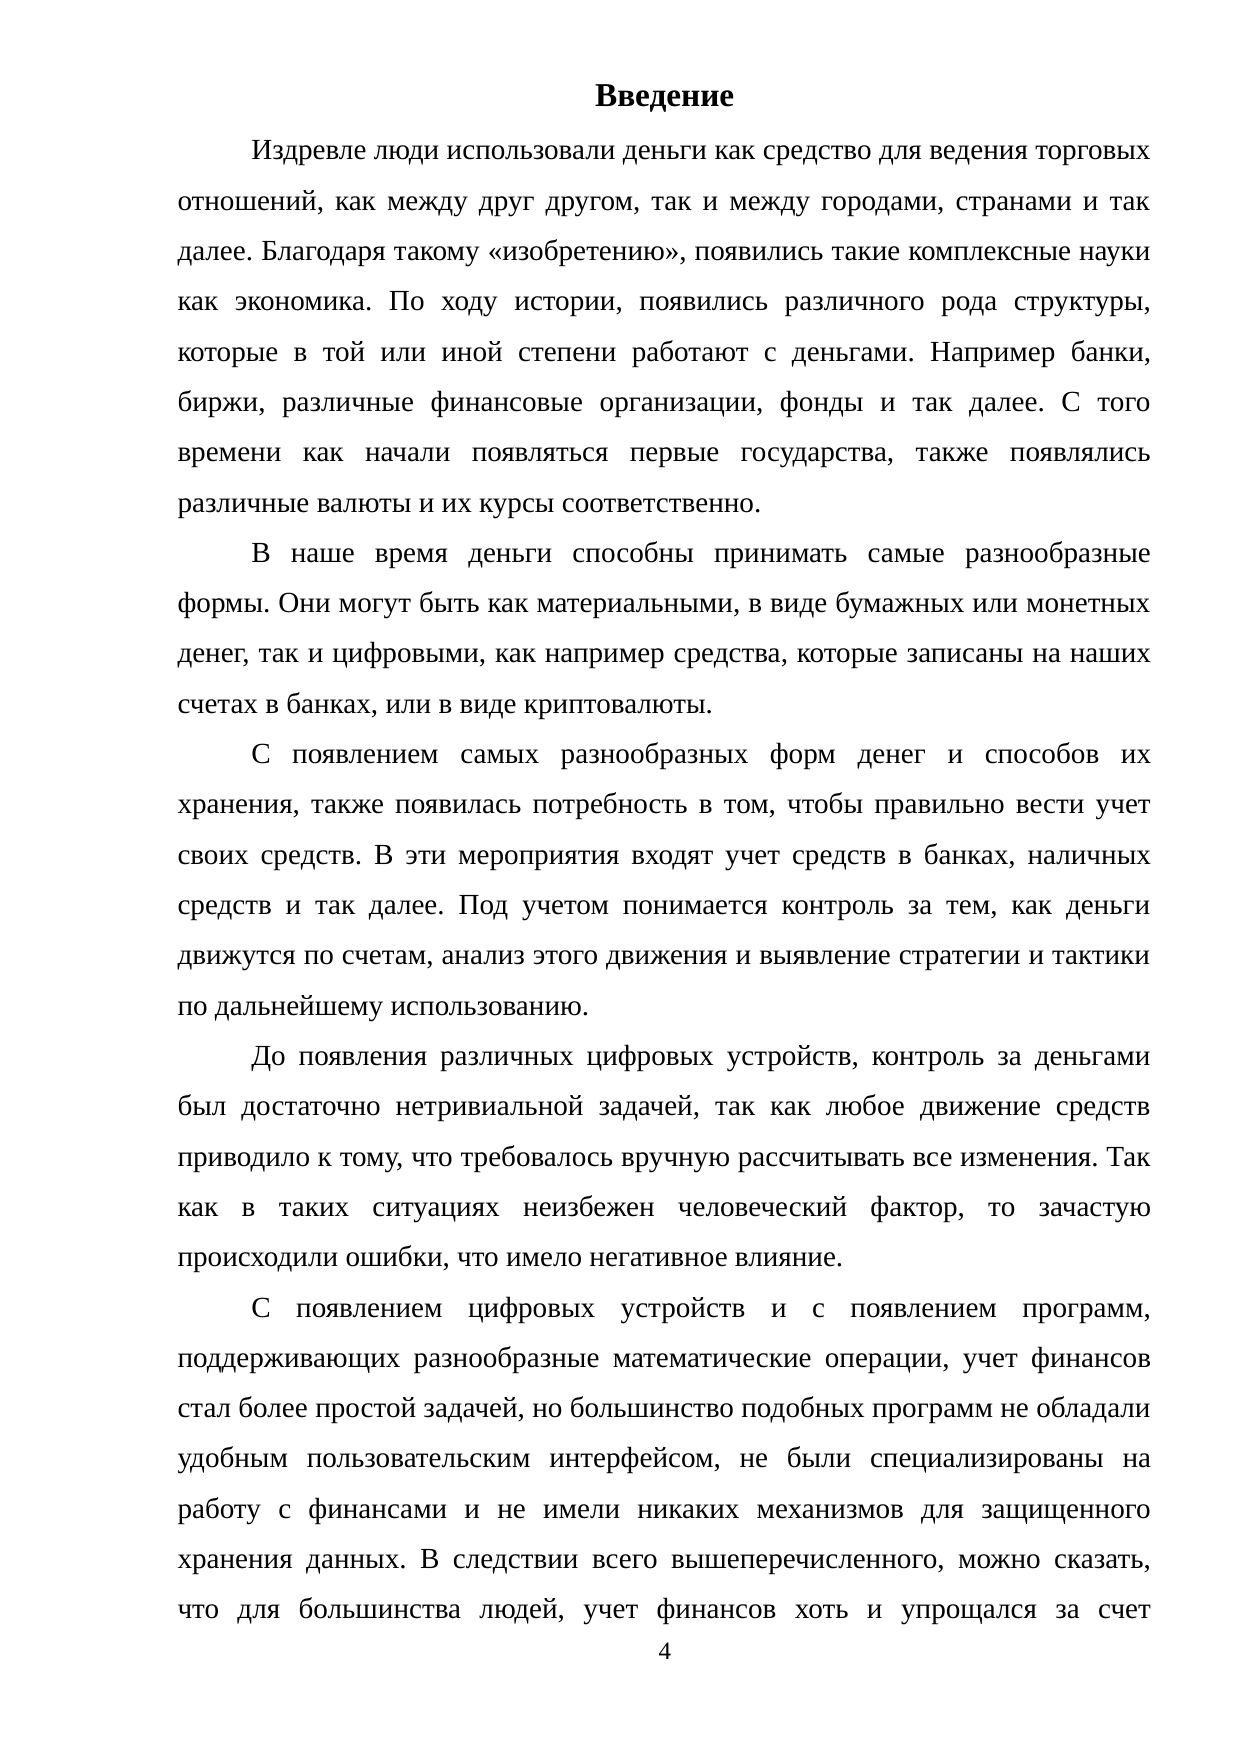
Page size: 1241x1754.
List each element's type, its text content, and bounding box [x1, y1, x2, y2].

text До появления различных цифровых устройств, контроль за деньгами был достаточно нетривиальной задачей, так как любое движение средств приводило к тому, что требовалось вручную рассчитывать все изменения. Так как в таких ситуациях неизбежен человеческий фактор, то зачастую происходили ошибки, что имело негативное влияние. [177, 1038, 1152, 1273]
text С появлением самых разнообразных форм денег и способов их хранения, также появилась потребность в том, чтобы правильно вести учет своих средств. В эти мероприятия входят учет средств в банках, наличных средств и так далее. Под учетом понимается контроль за тем, как деньги движутся по счетам, анализ этого движения и выявление стратегии и тактики по дальнейшему использованию. [177, 736, 1152, 1021]
text Издревле люди использовали деньги как средство для ведения торговых отношений, как между друг другом, так и между городами, странами и так далее. Благодаря такому «изобретению», появились такие комплексные науки как экономика. По ходу истории, появились различного рода структуры, которые в той или иной степени работают с деньгами. Например банки, биржи, различные финансовые организации, фонды и так далее. С того времени как начали появляться первые государства, также появлялись различные валюты и их курсы соответственно. [177, 132, 1152, 518]
text В наше время деньги способны принимать самые разнообразные формы. Они могут быть как материальными, в виде бумажных или монетных денег, так и цифровыми, как например средства, которые записаны на наших счетах в банках, или в виде криптовалюты. [177, 535, 1152, 719]
text С появлением цифровых устройств и с появлением программ, поддерживающих разнообразные математические операции, учет финансов стал более простой задачей, но большинство подобных программ не обладали удобным пользовательским интерфейсом, не были специализированы на работу с финансами и не имели никаких механизмов для защищенного хранения данных. В следствии всего вышеперечисленного, можно сказать, что для большинства людей, учет финансов хоть и упрощался за счет [177, 1290, 1152, 1625]
text Введение [177, 75, 1152, 113]
